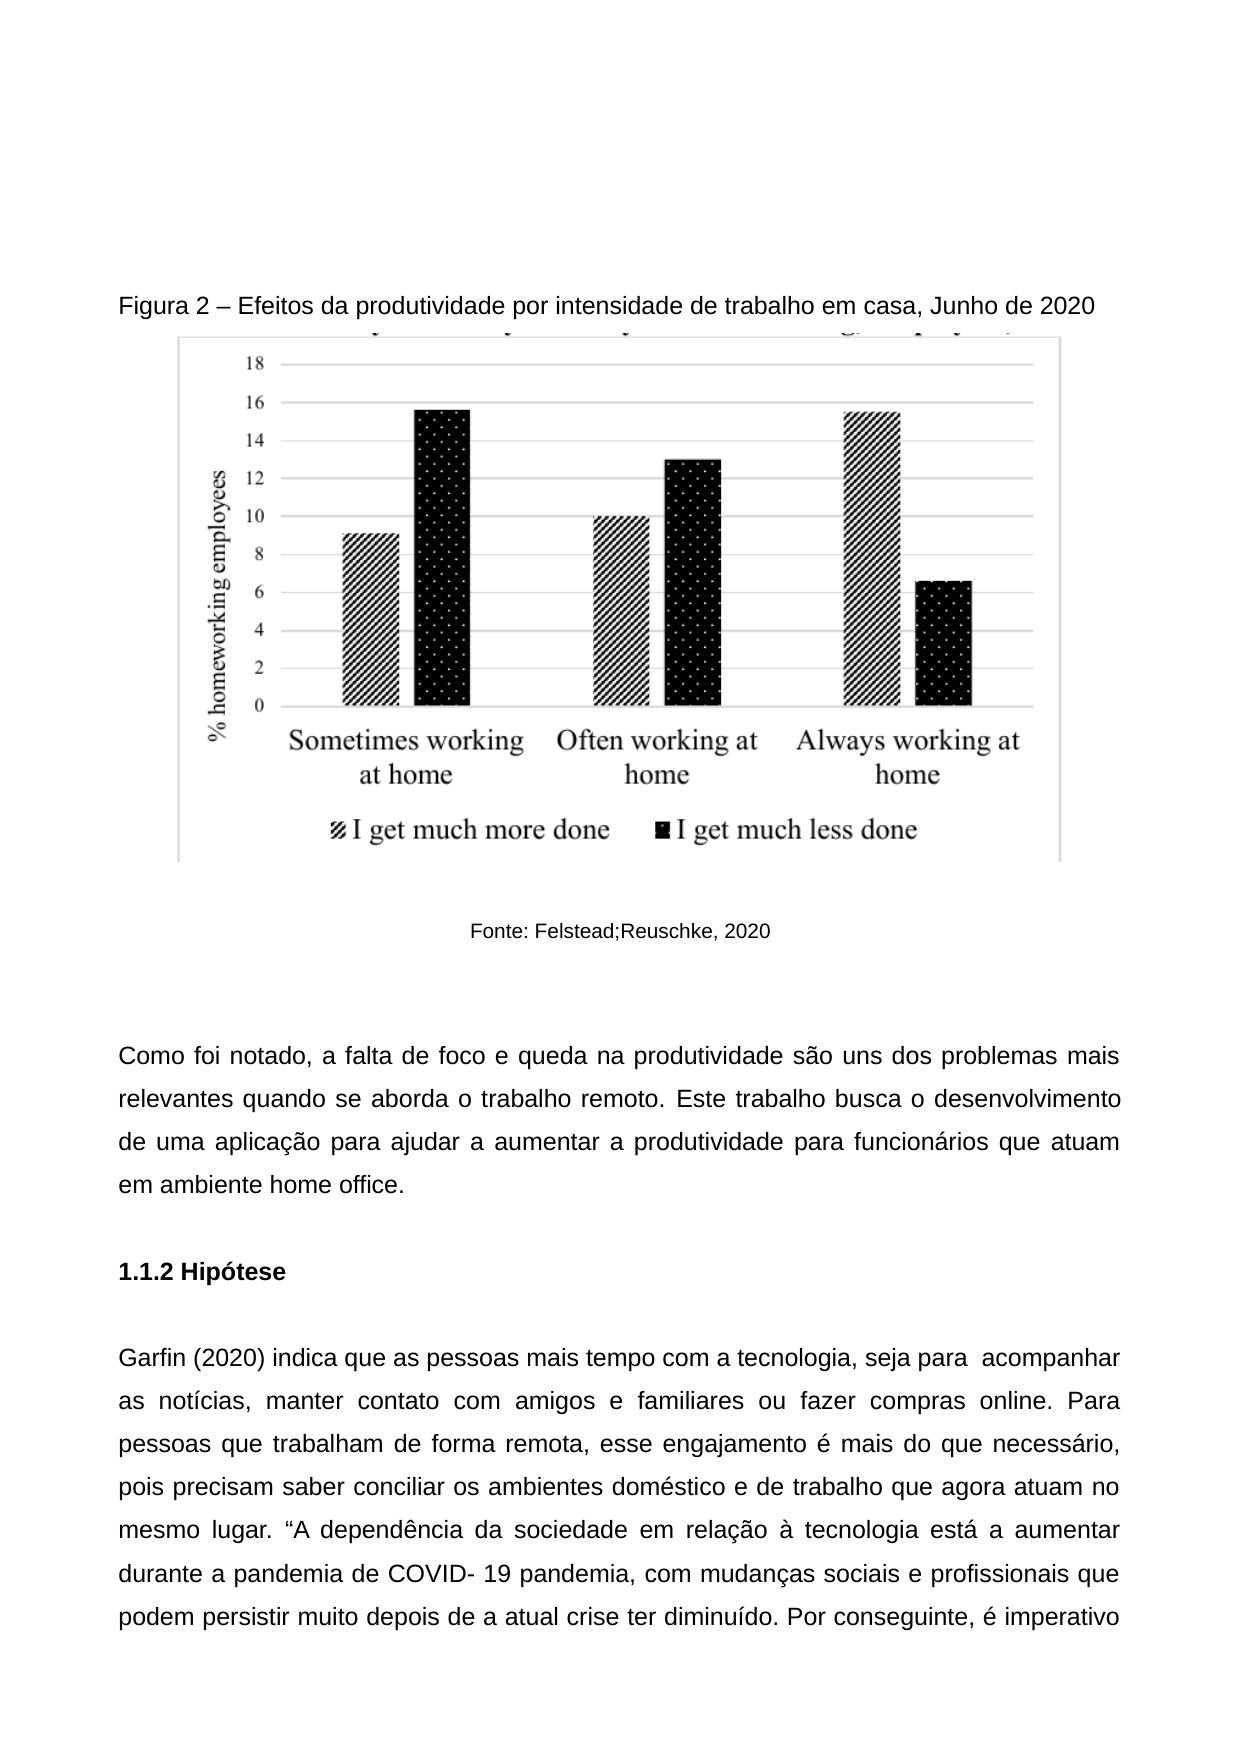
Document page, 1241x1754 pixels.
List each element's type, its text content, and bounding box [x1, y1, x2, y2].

text Garfin (2020) indica que as pessoas mais tempo com a tecnologia, seja para acompanhar as notícias, manter contato com amigos e familiares ou fazer compras online. Para pessoas que trabalham de forma remota, esse engajamento é mais do que necessário, pois precisam saber conciliar os ambientes doméstico e de trabalho que agora atuam no mesmo lugar. “A dependência da sociedade em relação à tecnologia está a aumentar durante a pandemia de COVID- 19 pandemia, com mudanças sociais e profissionais que podem persistir muito depois de a atual crise ter diminuído. Por conseguinte, é imperativo [118, 1343, 1122, 1630]
text 1.1.2 Hipótese [118, 1257, 1122, 1285]
text Figura 2 – Efeitos da produtividade por intensidade de trabalho em casa, Junho de 2020 [118, 291, 1122, 319]
text Como foi notado, a falta de foco e queda na produtividade são uns dos problemas mais relevantes quando se aborda o trabalho remoto. Este trabalho busca o desenvolvimento de uma aplicação para ajudar a aumentar a produtividade para funcionários que atuam em ambiente home office. [118, 1041, 1122, 1199]
picture [175, 333, 1065, 862]
text Fonte: Felstead;Reuschke, 2020 [118, 919, 1122, 943]
